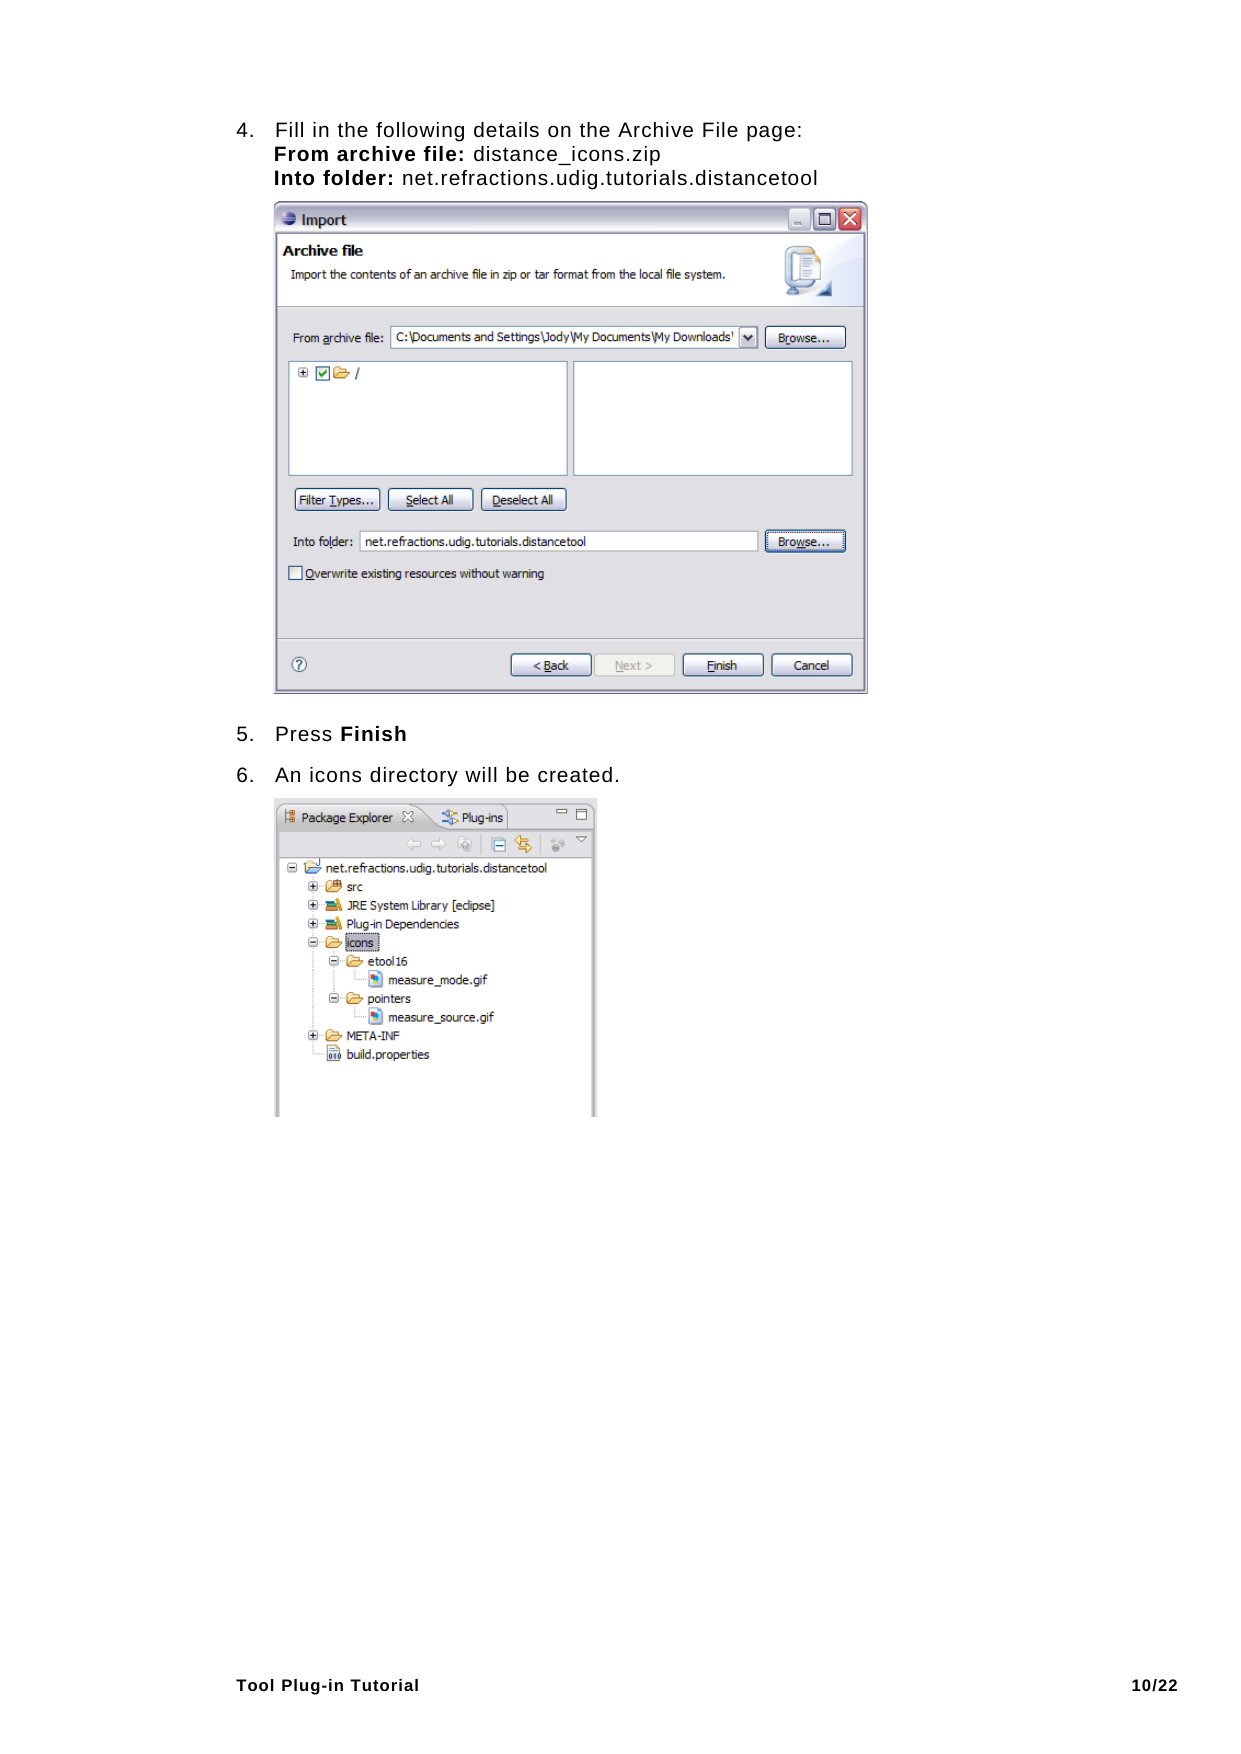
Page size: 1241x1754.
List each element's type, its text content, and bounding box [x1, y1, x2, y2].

list Fill in the following details on the Archive File page: From archive file: distance_icons.zip Into folder: net.refractions.udig.tutorials.distancetool [236, 118, 1181, 706]
picture [273, 798, 598, 1117]
list Press Finish [236, 722, 1181, 746]
picture [273, 201, 868, 694]
list An icons directory will be created. [236, 763, 1181, 1129]
